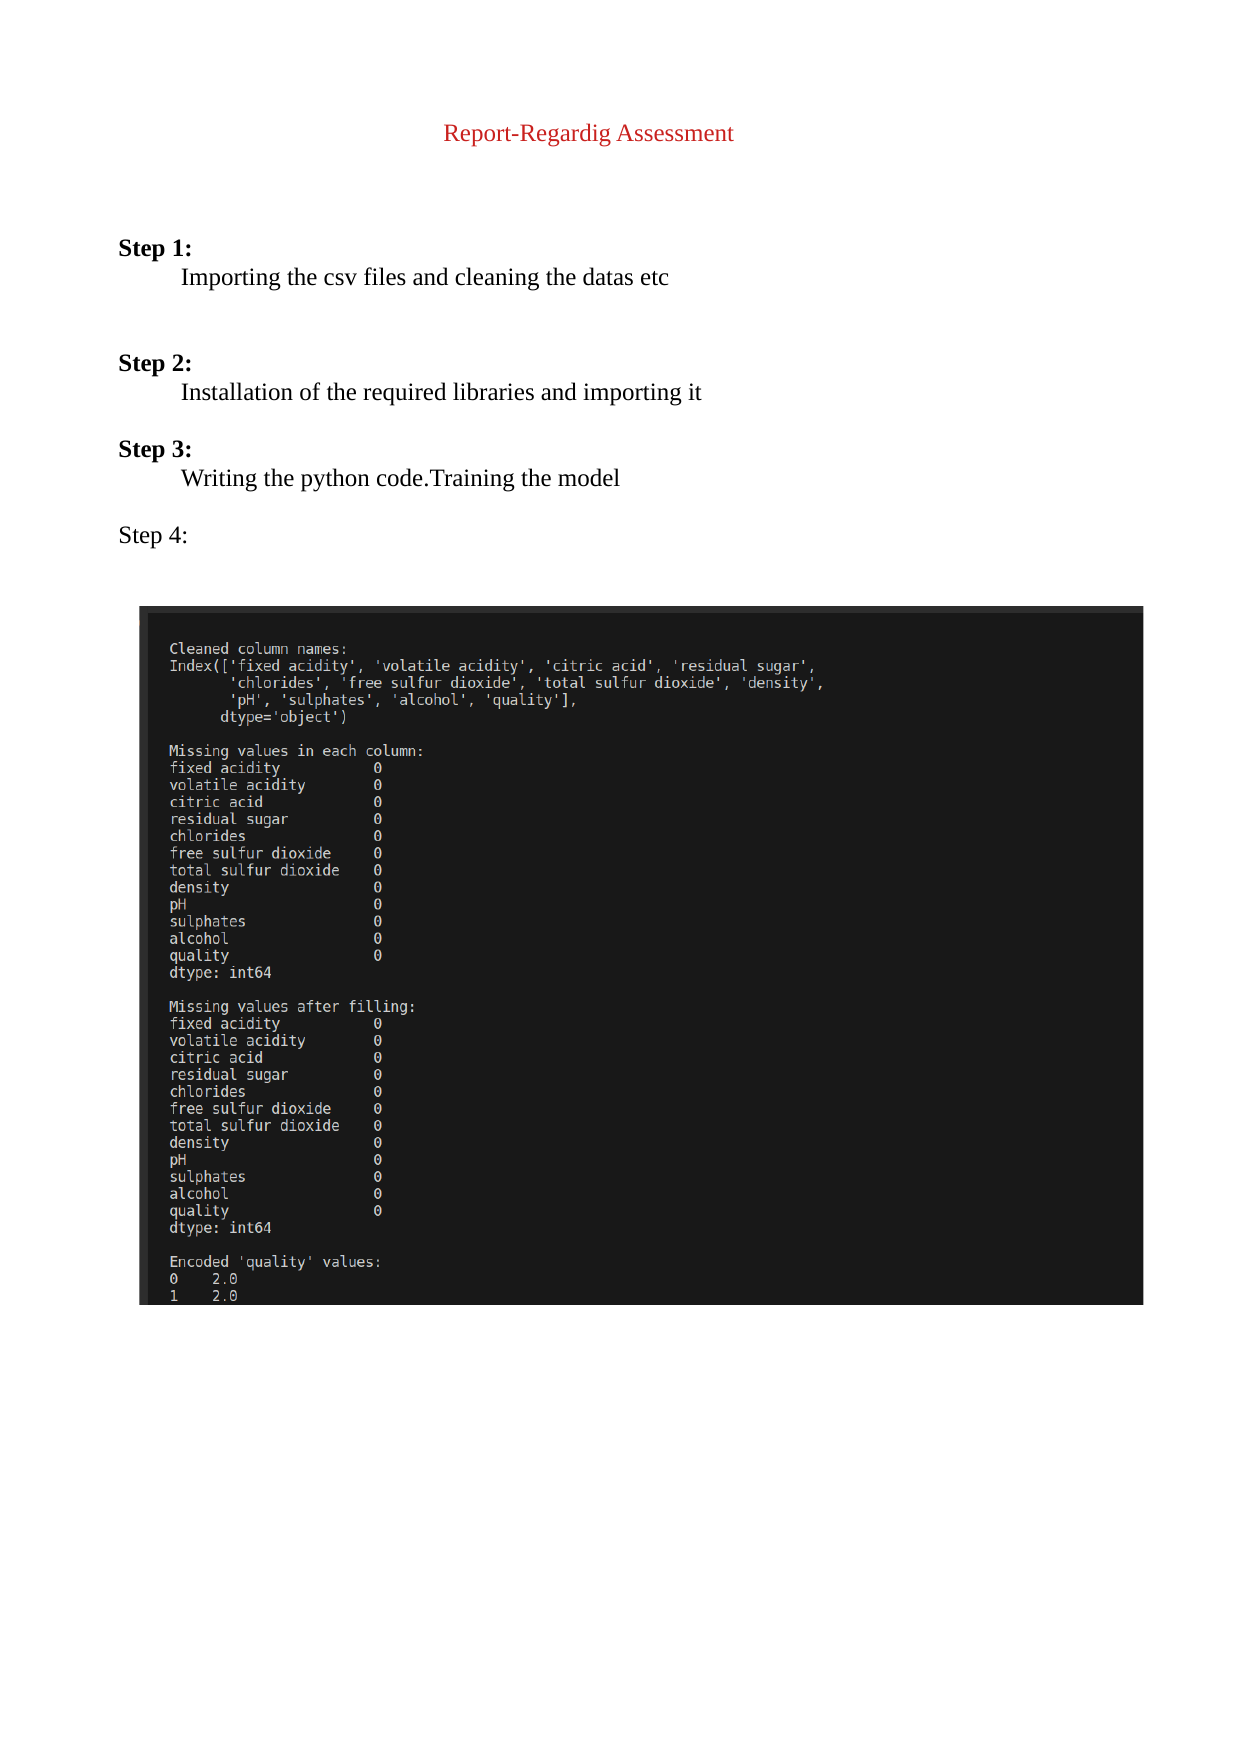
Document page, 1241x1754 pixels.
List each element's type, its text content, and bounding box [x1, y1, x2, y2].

text Step 2: [118, 348, 1122, 377]
text Step 3: [118, 434, 1122, 463]
text Installation of the required libraries and importing it [118, 377, 1122, 406]
text Step 4: [118, 521, 1122, 549]
text Importing the csv files and cleaning the datas etc [118, 262, 1122, 291]
text Report-Regardig Assessment [118, 118, 1122, 147]
text Step 1: [118, 233, 1122, 262]
picture [139, 606, 1144, 1305]
text Writing the python code.Training the model [118, 463, 1122, 492]
